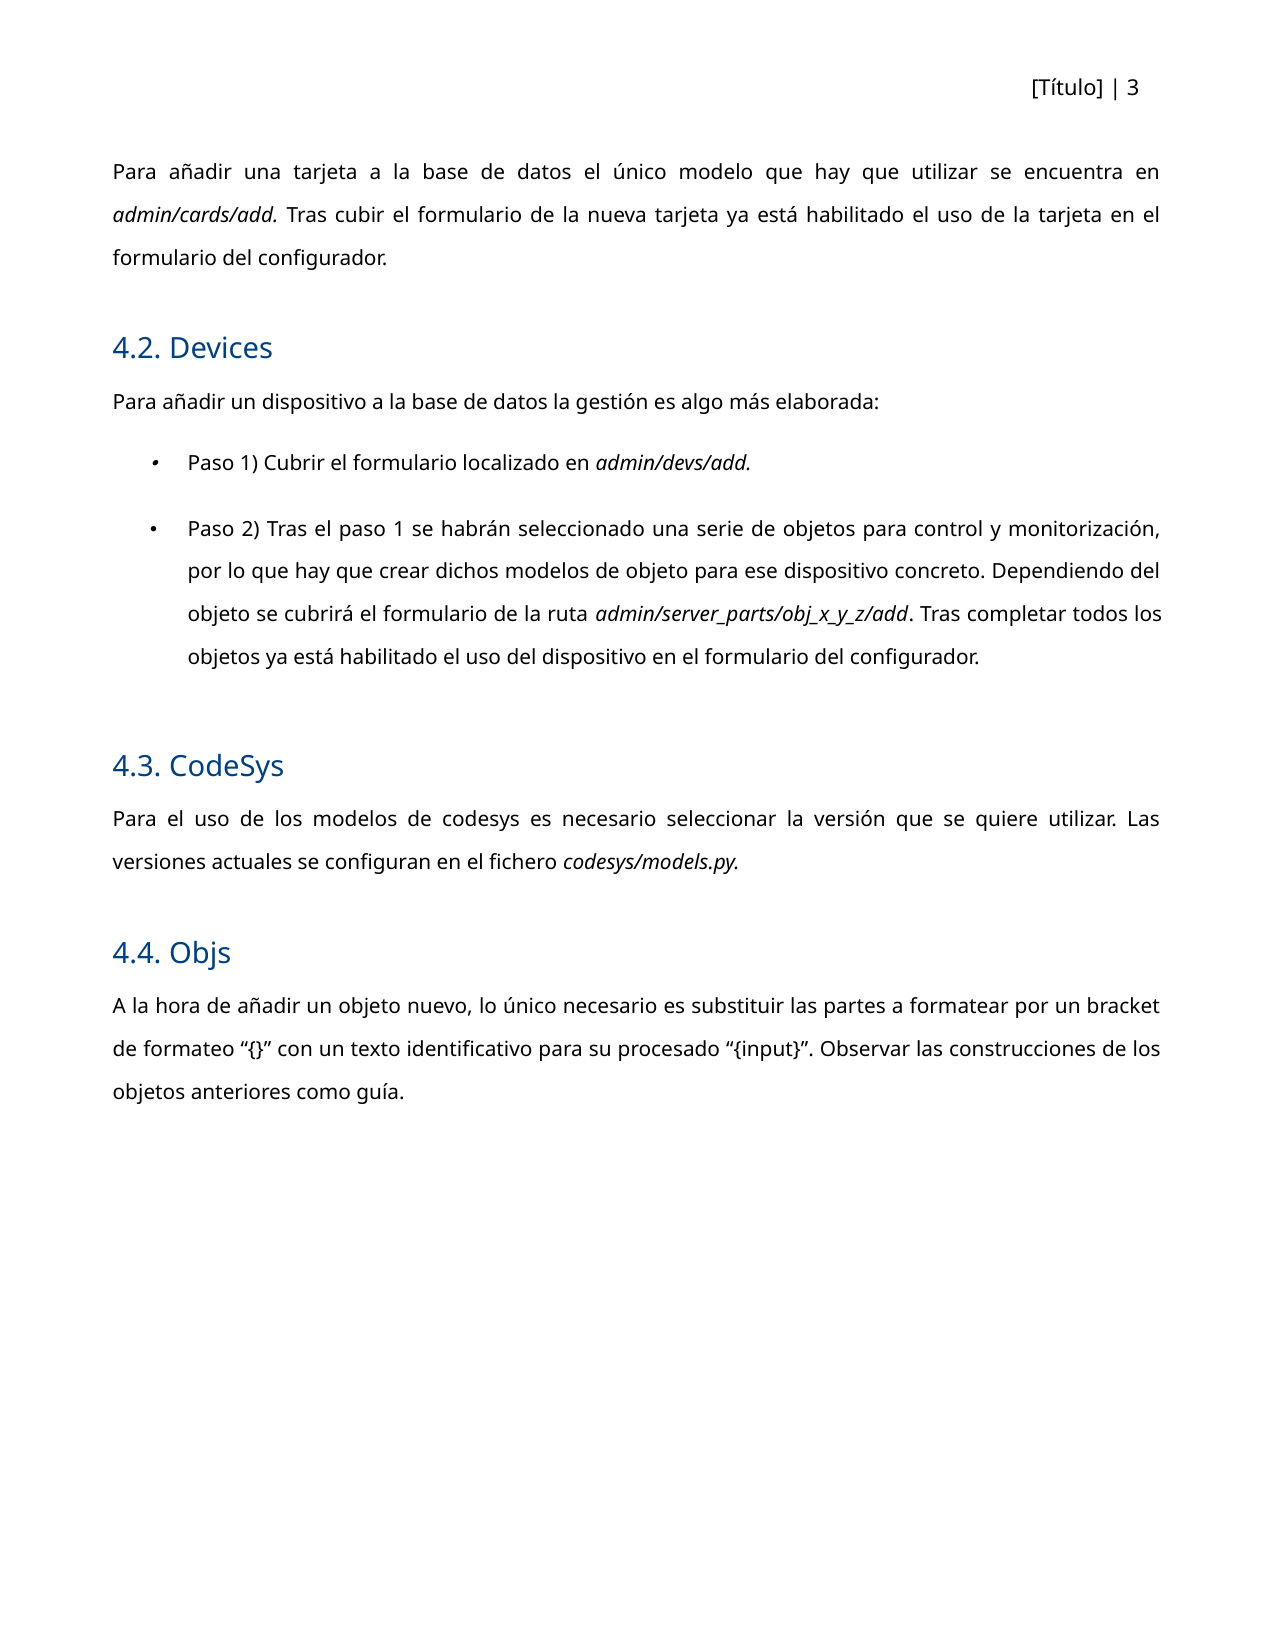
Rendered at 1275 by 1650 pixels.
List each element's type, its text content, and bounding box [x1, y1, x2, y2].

list Paso 2) Tras el paso 1 se habrán seleccionado una serie de objetos para control y monitorización, por lo que hay que crear dichos modelos de objeto para ese dispositivo concreto. Dependiendo del objeto se cubrirá el formulario de la ruta admin/server_parts/obj_x_y_z/add. Tras completar todos los objetos ya está habilitado el uso del dispositivo en el formulario del configurador. [150, 514, 1162, 670]
text A la hora de añadir un objeto nuevo, lo único necesario es substituir las partes a formatear por un bracket de formateo “{}” con un texto identificativo para su procesado “{input}”. Observar las construcciones de los objetos anteriores como guía. [112, 992, 1162, 1105]
subtitle 4.4. Objs [112, 924, 1162, 972]
list Paso 1) Cubrir el formulario localizado en admin/devs/add. [150, 448, 1162, 476]
subtitle 4.2. Devices [112, 319, 1162, 367]
subtitle 4.3. CodeSys [112, 737, 1162, 784]
text Para añadir un dispositivo a la base de datos la gestión es algo más elaborada: [112, 387, 1162, 416]
text Para el uso de los modelos de codesys es necesario seleccionar la versión que se quiere utilizar. Las versiones actuales se configuran en el fichero codesys/models.py. [112, 804, 1162, 875]
text Para añadir una tarjeta a la base de datos el único modelo que hay que utilizar se encuentra en admin/cards/add. Tras cubir el formulario de la nueva tarjeta ya está habilitado el uso de la tarjeta en el formulario del configurador. [112, 157, 1162, 271]
